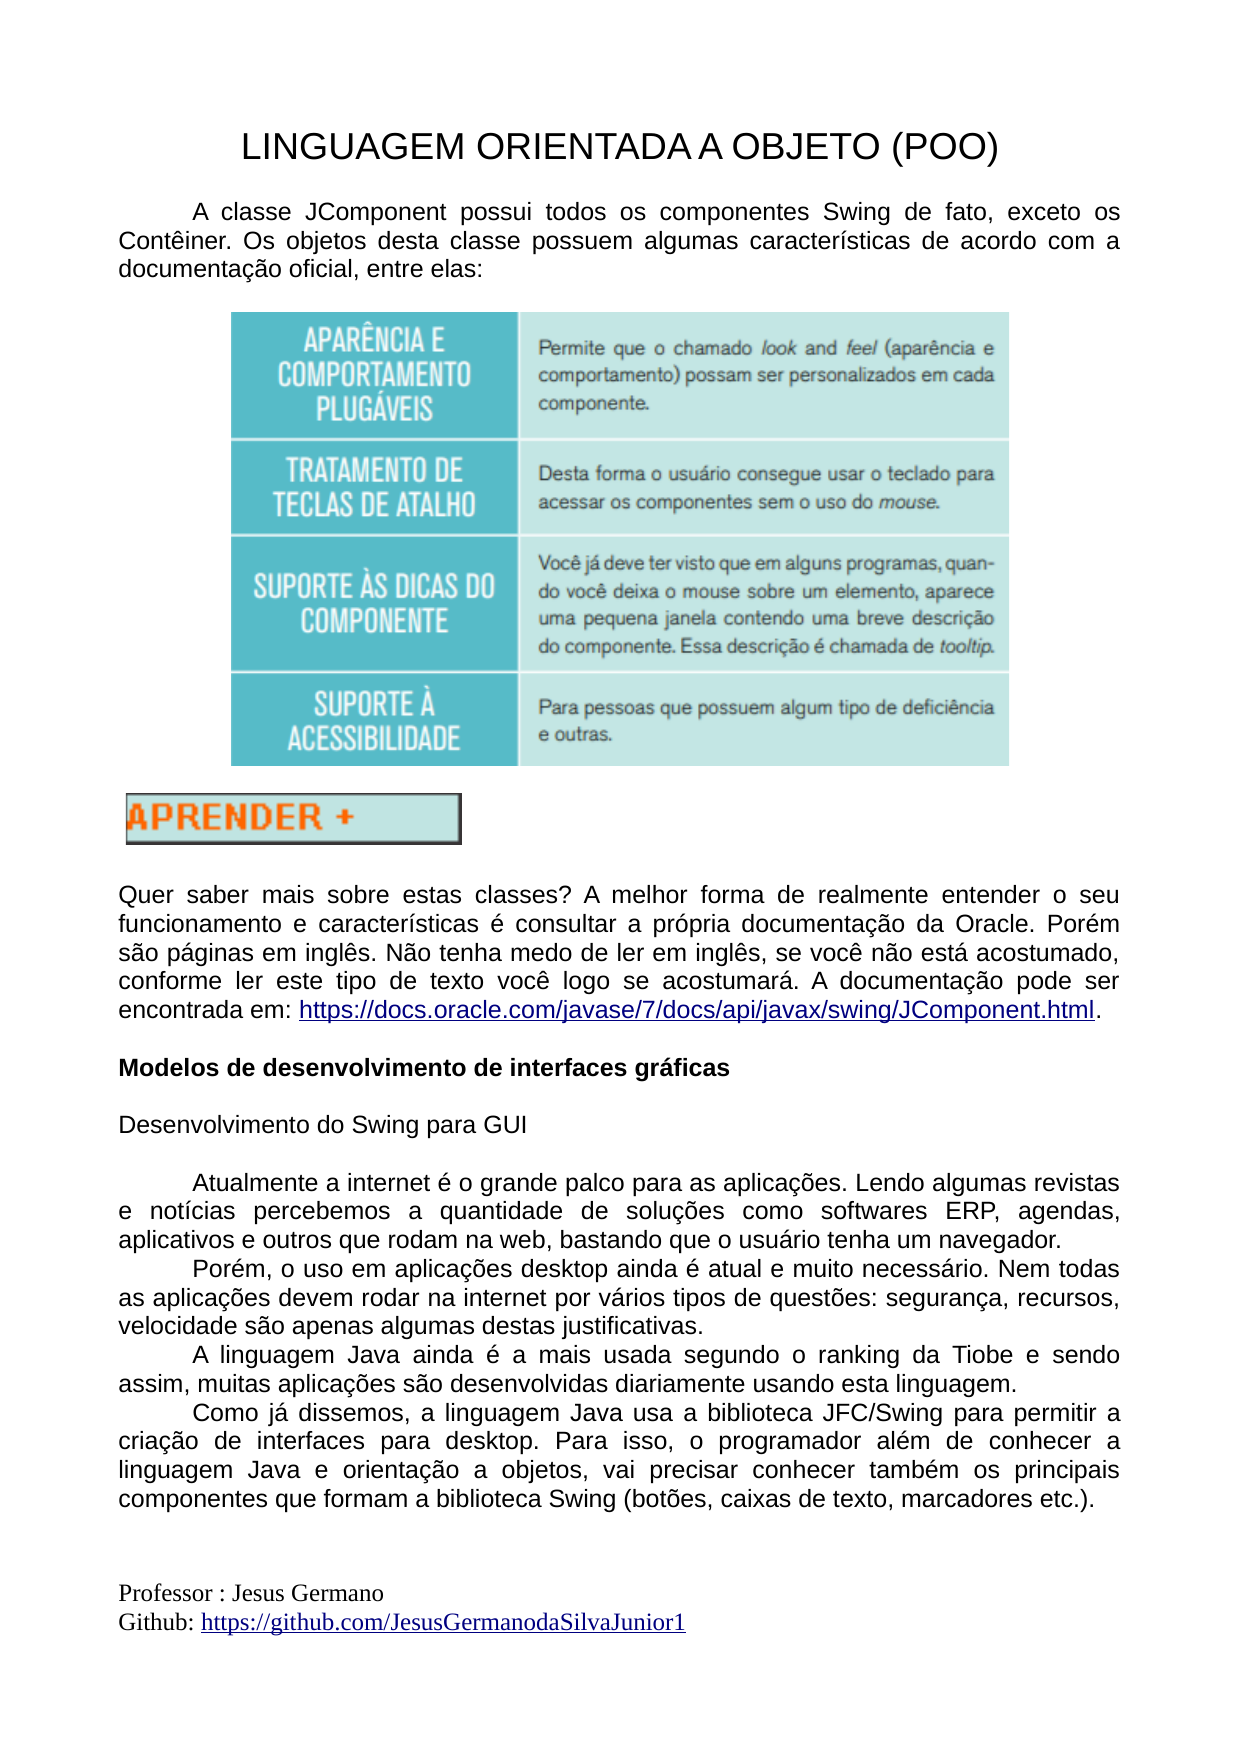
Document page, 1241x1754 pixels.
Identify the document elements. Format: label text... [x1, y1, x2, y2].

text A classe JComponent possui todos os componentes Swing de fato, exceto os Contêiner. Os objetos desta classe possuem algumas características de acordo com a documentação oficial, entre elas: [118, 197, 1122, 283]
text Modelos de desenvolvimento de interfaces gráficas [118, 1053, 1122, 1081]
picture [231, 312, 1010, 766]
text Como já dissemos, a linguagem Java usa a biblioteca JFC/Swing para permitir a criação de interfaces para desktop. Para isso, o programador além de conhecer a linguagem Java e orientação a objetos, vai precisar conhecer também os principais componentes que formam a biblioteca Swing (botões, caixas de texto, marcadores etc.). [118, 1398, 1122, 1513]
picture [125, 793, 462, 845]
text Porém, o uso em aplicações desktop ainda é atual e muito necessário. Nem todas as aplicações devem rodar na internet por vários tipos de questões: segurança, recursos, velocidade são apenas algumas destas justificativas. [118, 1254, 1122, 1340]
text Atualmente a internet é o grande palco para as aplicações. Lendo algumas revistas e notícias percebemos a quantidade de soluções como softwares ERP, agendas, aplicativos e outros que rodam na web, bastando que o usuário tenha um navegador. [118, 1168, 1122, 1254]
text Quer saber mais sobre estas classes? A melhor forma de realmente entender o seu funcionamento e características é consultar a própria documentação da Oracle. Porém são páginas em inglês. Não tenha medo de ler em inglês, se você não está acostumado, conforme ler este tipo de texto você logo se acostumará. A documentação pode ser encontrada em: https://docs.oracle.com/javase/7/docs/api/javax/swing/JComponent.html. [118, 880, 1122, 1024]
text A linguagem Java ainda é a mais usada segundo o ranking da Tiobe e sendo assim, muitas aplicações são desenvolvidas diariamente usando esta linguagem. [118, 1340, 1122, 1398]
text Desenvolvimento do Swing para GUI [118, 1110, 1122, 1139]
